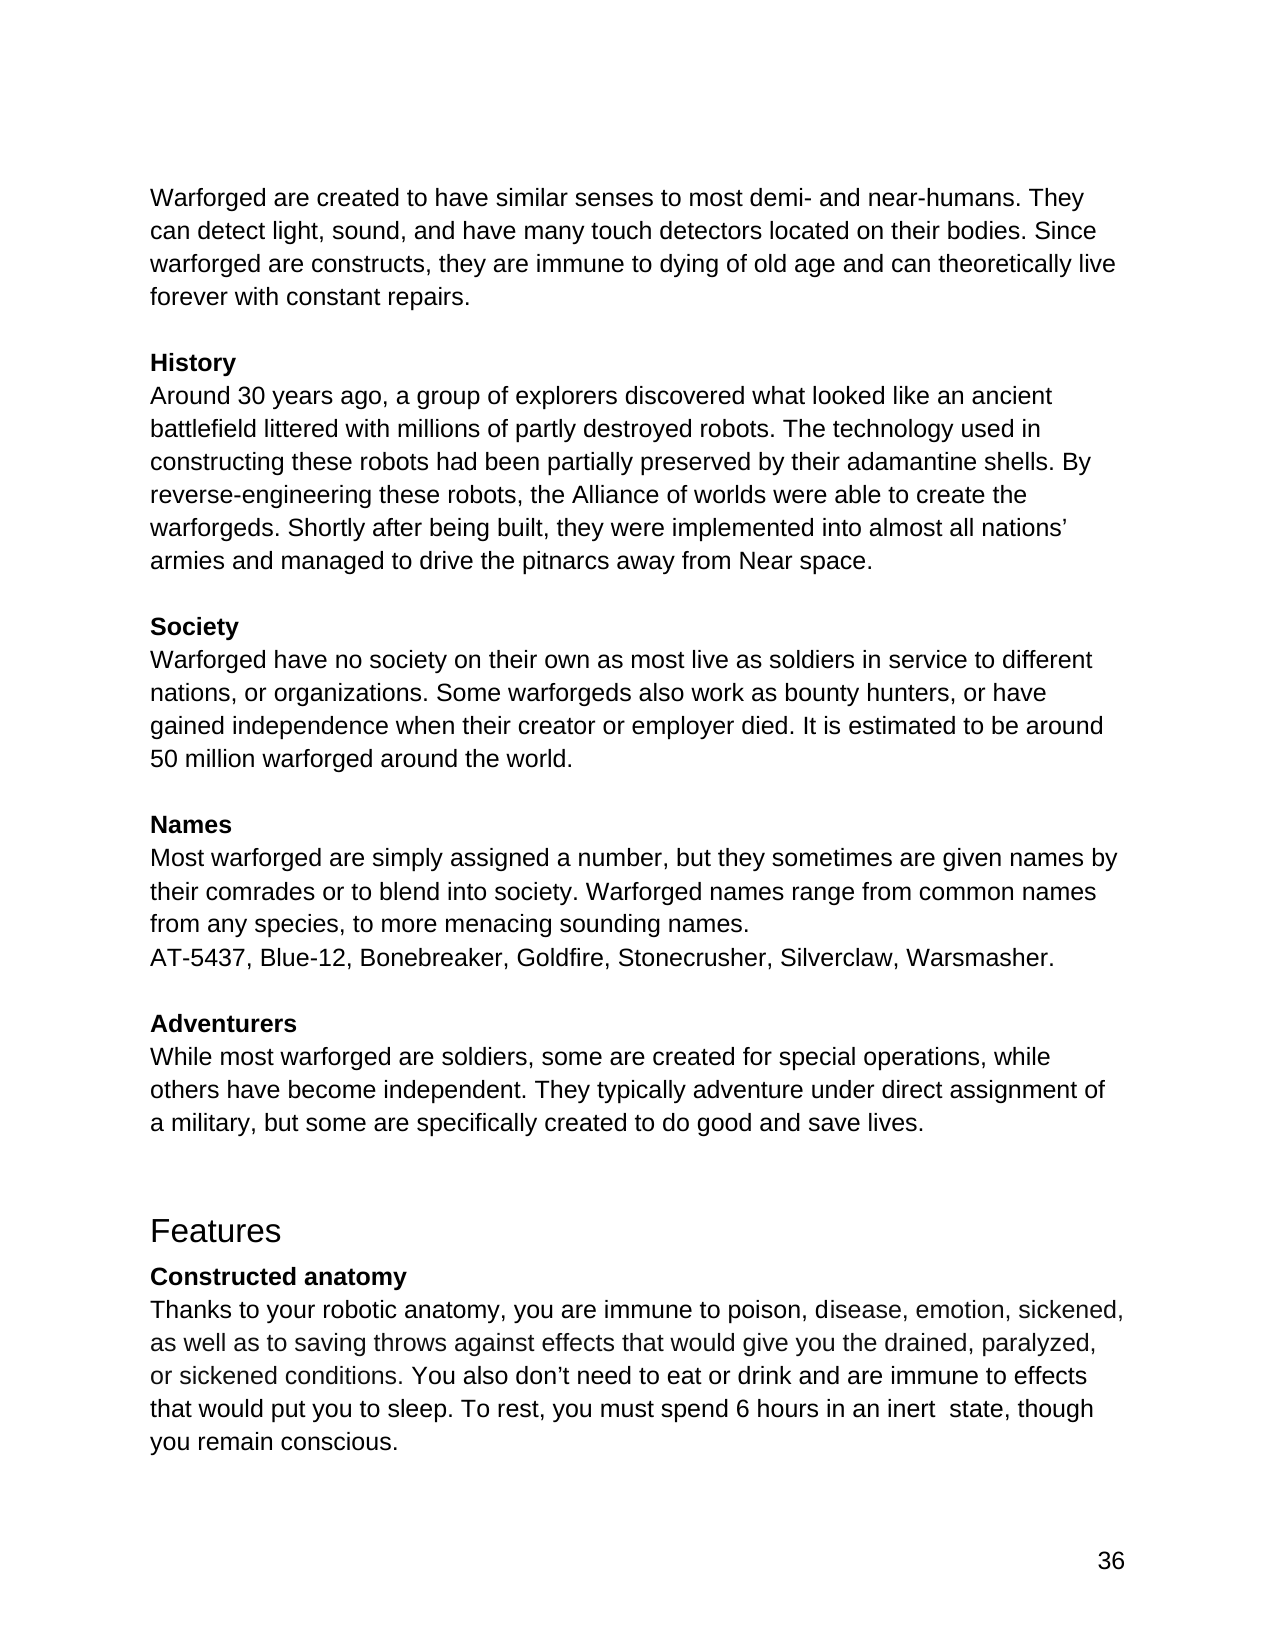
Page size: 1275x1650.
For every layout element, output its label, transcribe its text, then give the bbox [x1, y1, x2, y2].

text Adventurers [150, 1008, 1125, 1037]
text Constructed anatomy [150, 1262, 1125, 1291]
text History [150, 348, 1125, 377]
text Around 30 years ago, a group of explorers discovered what looked like an ancient battlefield littered with millions of partly destroyed robots. The technology used in constructing these robots had been partially preserved by their adamantine shells. By reverse-engineering these robots, the Alliance of worlds were able to create the warforgeds. Shortly after being built, they were implemented into almost all nations’ armies and managed to drive the pitnarcs away from Near space. [150, 381, 1125, 575]
text Thanks to your robotic anatomy, you are immune to poison, disease, emotion, sickened, as well as to saving throws against effects that would give you the drained, paralyzed, or sickened conditions. You also don’t need to eat or drink and are immune to effects that would put you to sleep. To rest, you must spend 6 hours in an inert state, though you remain conscious. [150, 1295, 1125, 1456]
text While most warforged are soldiers, some are created for special operations, while others have become independent. They typically adventure under direct assignment of a military, but some are specifically created to do good and save lives. [150, 1042, 1125, 1136]
text Names [150, 810, 1125, 839]
text Society [150, 612, 1125, 641]
text Warforged are created to have similar senses to most demi- and near-humans. They can detect light, sound, and have many touch detectors located on their bodies. Since warforged are constructs, they are immune to dying of old age and can theoretically live forever with constant repairs. [150, 183, 1125, 311]
subtitle Features [150, 1211, 1125, 1249]
text Warforged have no society on their own as most live as soldiers in service to different nations, or organizations. Some warforgeds also work as bounty hunters, or have gained independence when their creator or employer died. It is estimated to be around 50 million warforged around the world. [150, 645, 1125, 773]
text AT-5437, Blue-12, Bonebreaker, Goldfire, Stonecrusher, Silverclaw, Warsmasher. [150, 942, 1125, 971]
text Most warforged are simply assigned a number, but they sometimes are given names by their comrades or to blend into society. Warforged names range from common names from any species, to more menacing sounding names. [150, 843, 1125, 938]
